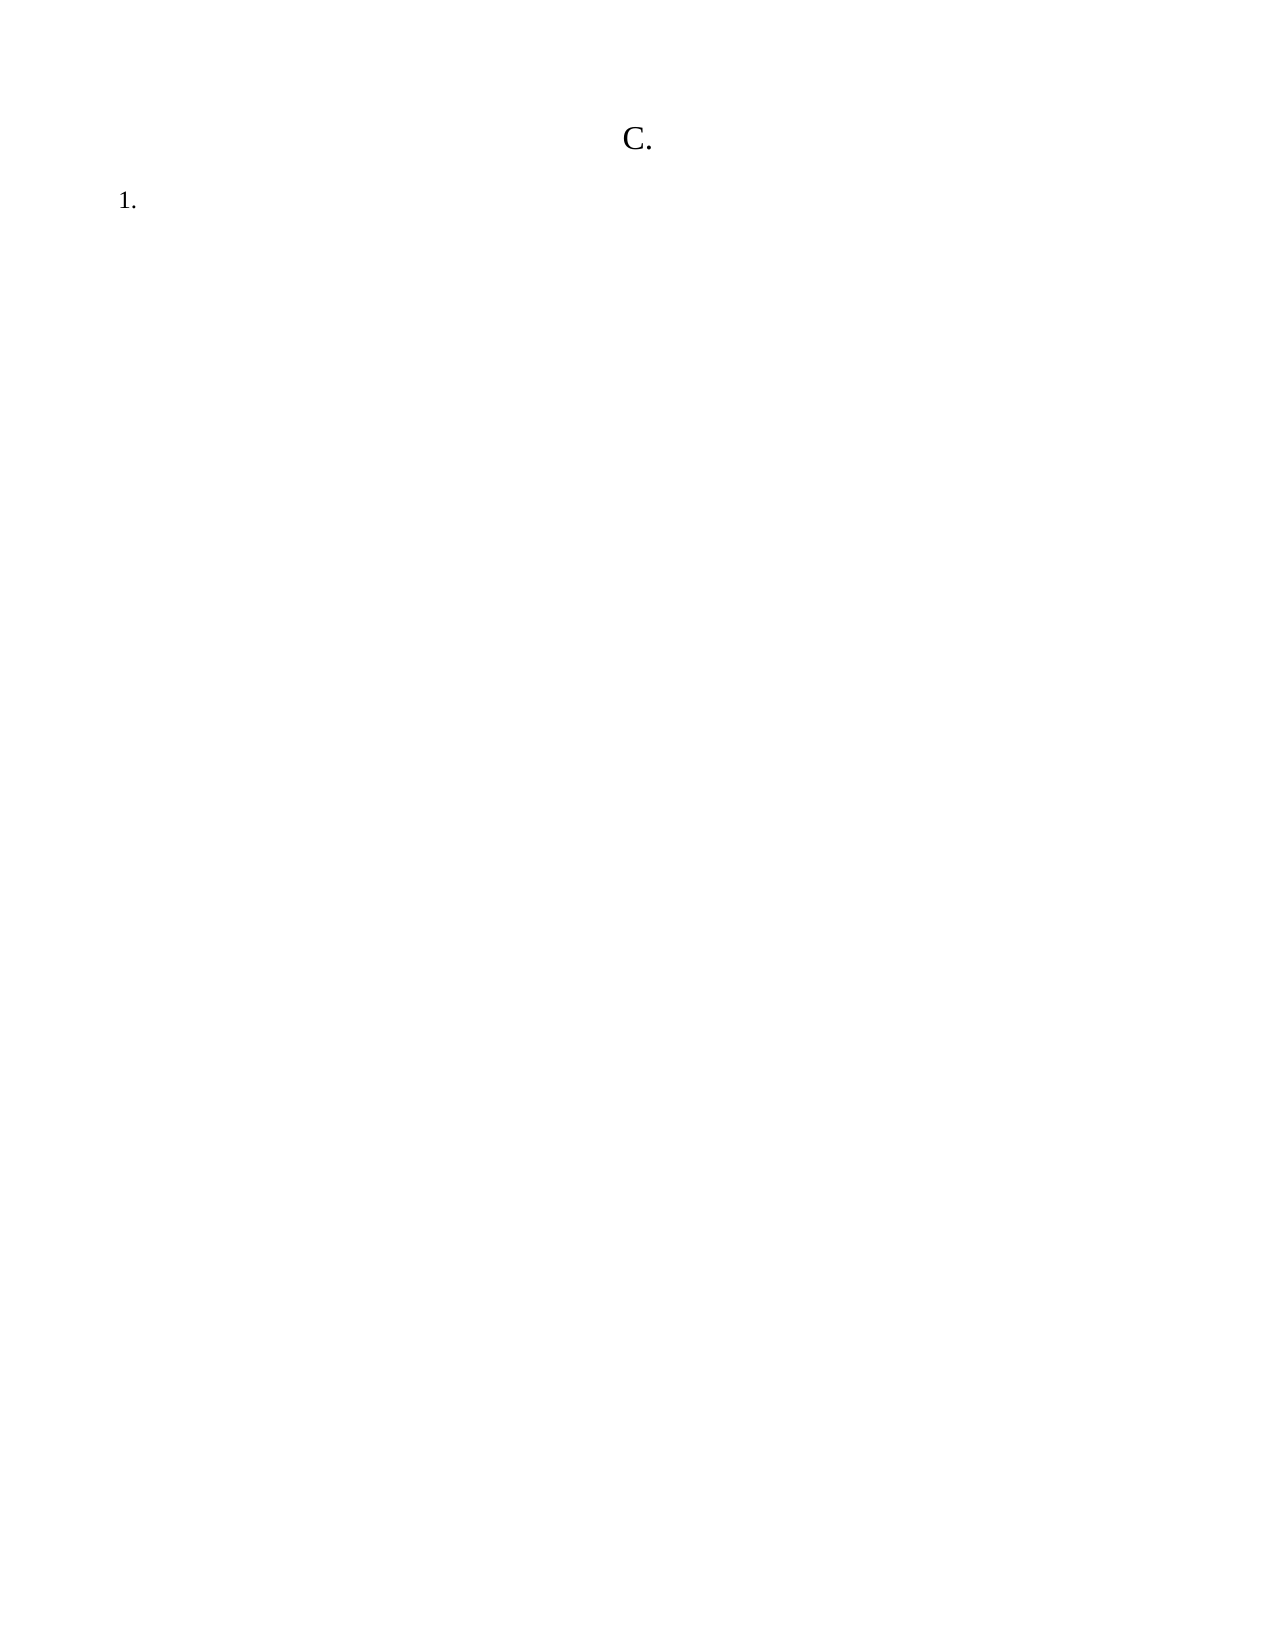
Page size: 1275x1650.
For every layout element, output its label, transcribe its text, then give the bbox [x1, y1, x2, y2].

text 1. [118, 185, 1157, 214]
text С. [118, 118, 1157, 156]
